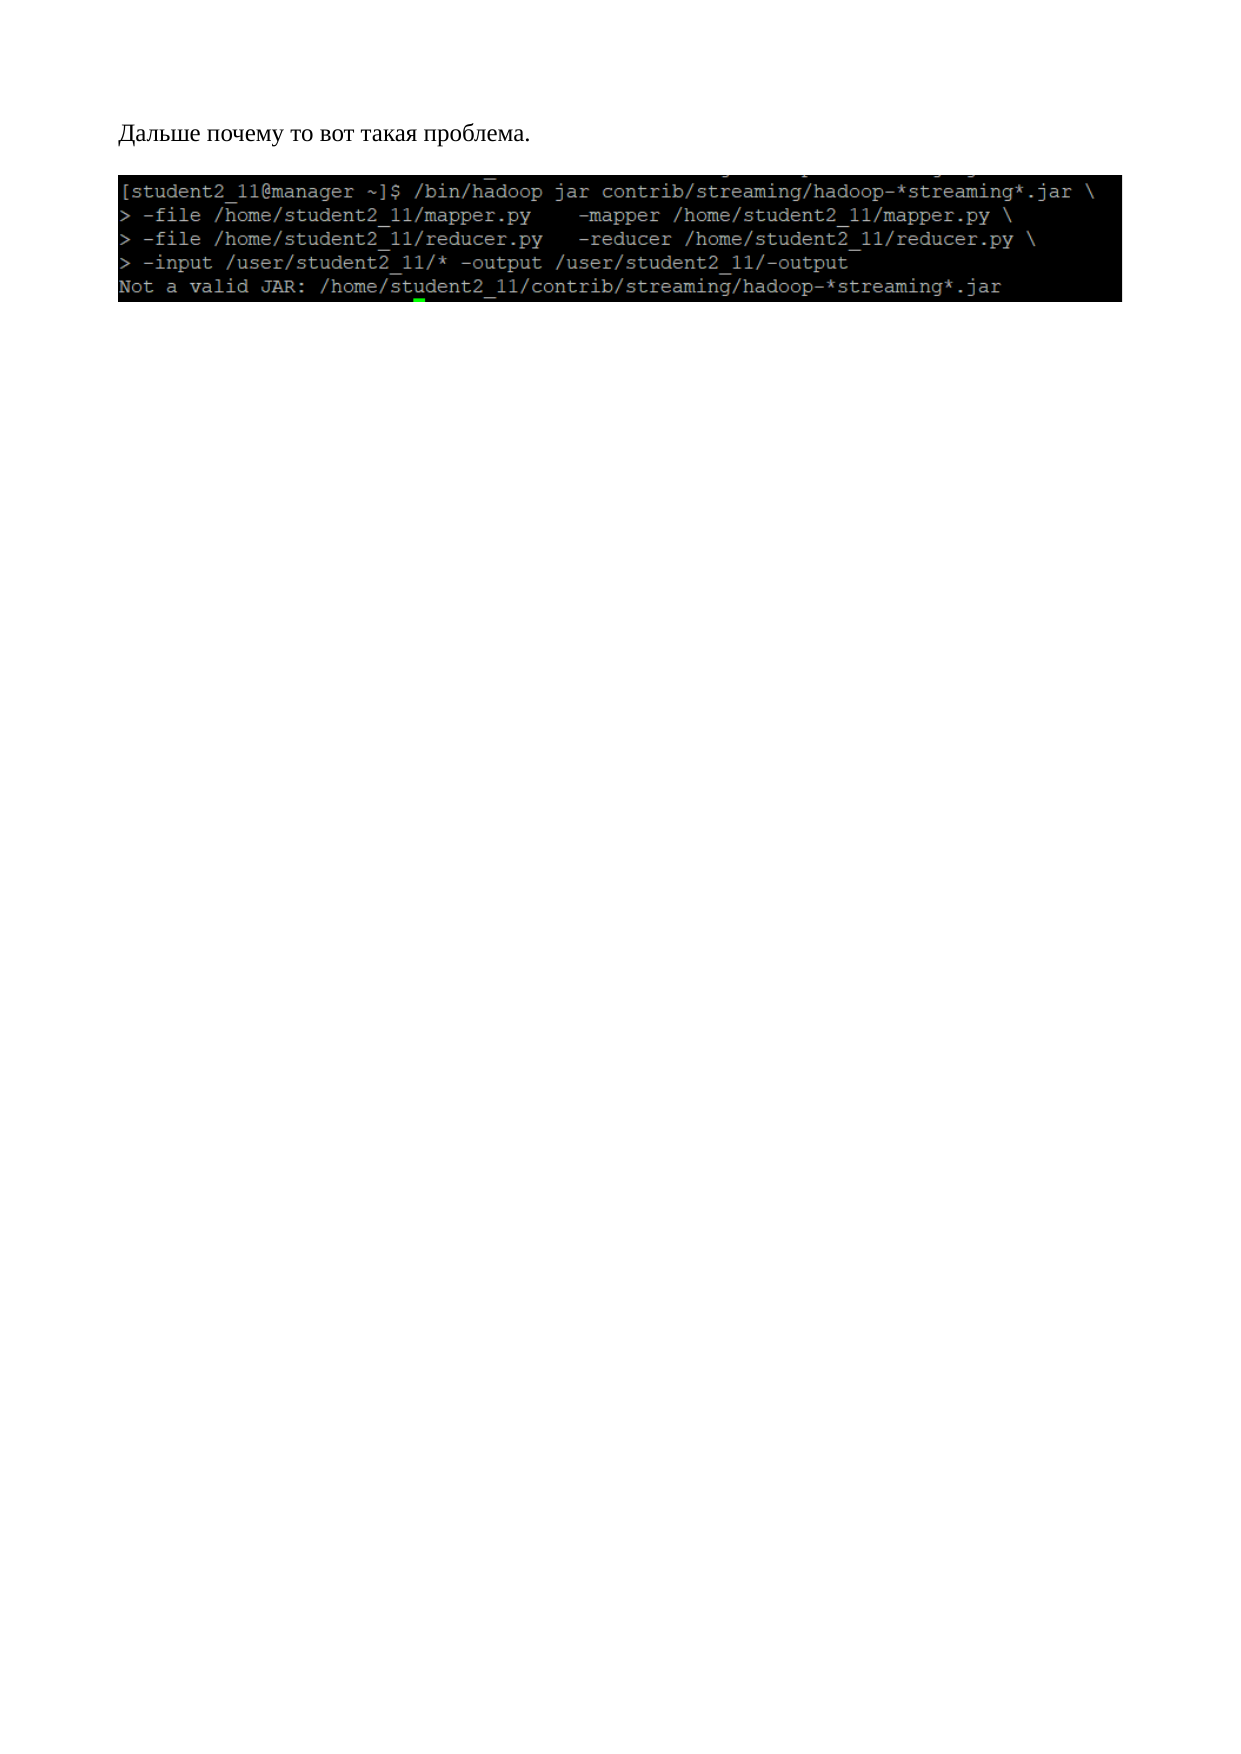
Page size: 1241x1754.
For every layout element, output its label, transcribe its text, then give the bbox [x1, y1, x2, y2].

picture [118, 175, 1123, 302]
text Дальше почему то вот такая проблема. [118, 118, 1122, 147]
